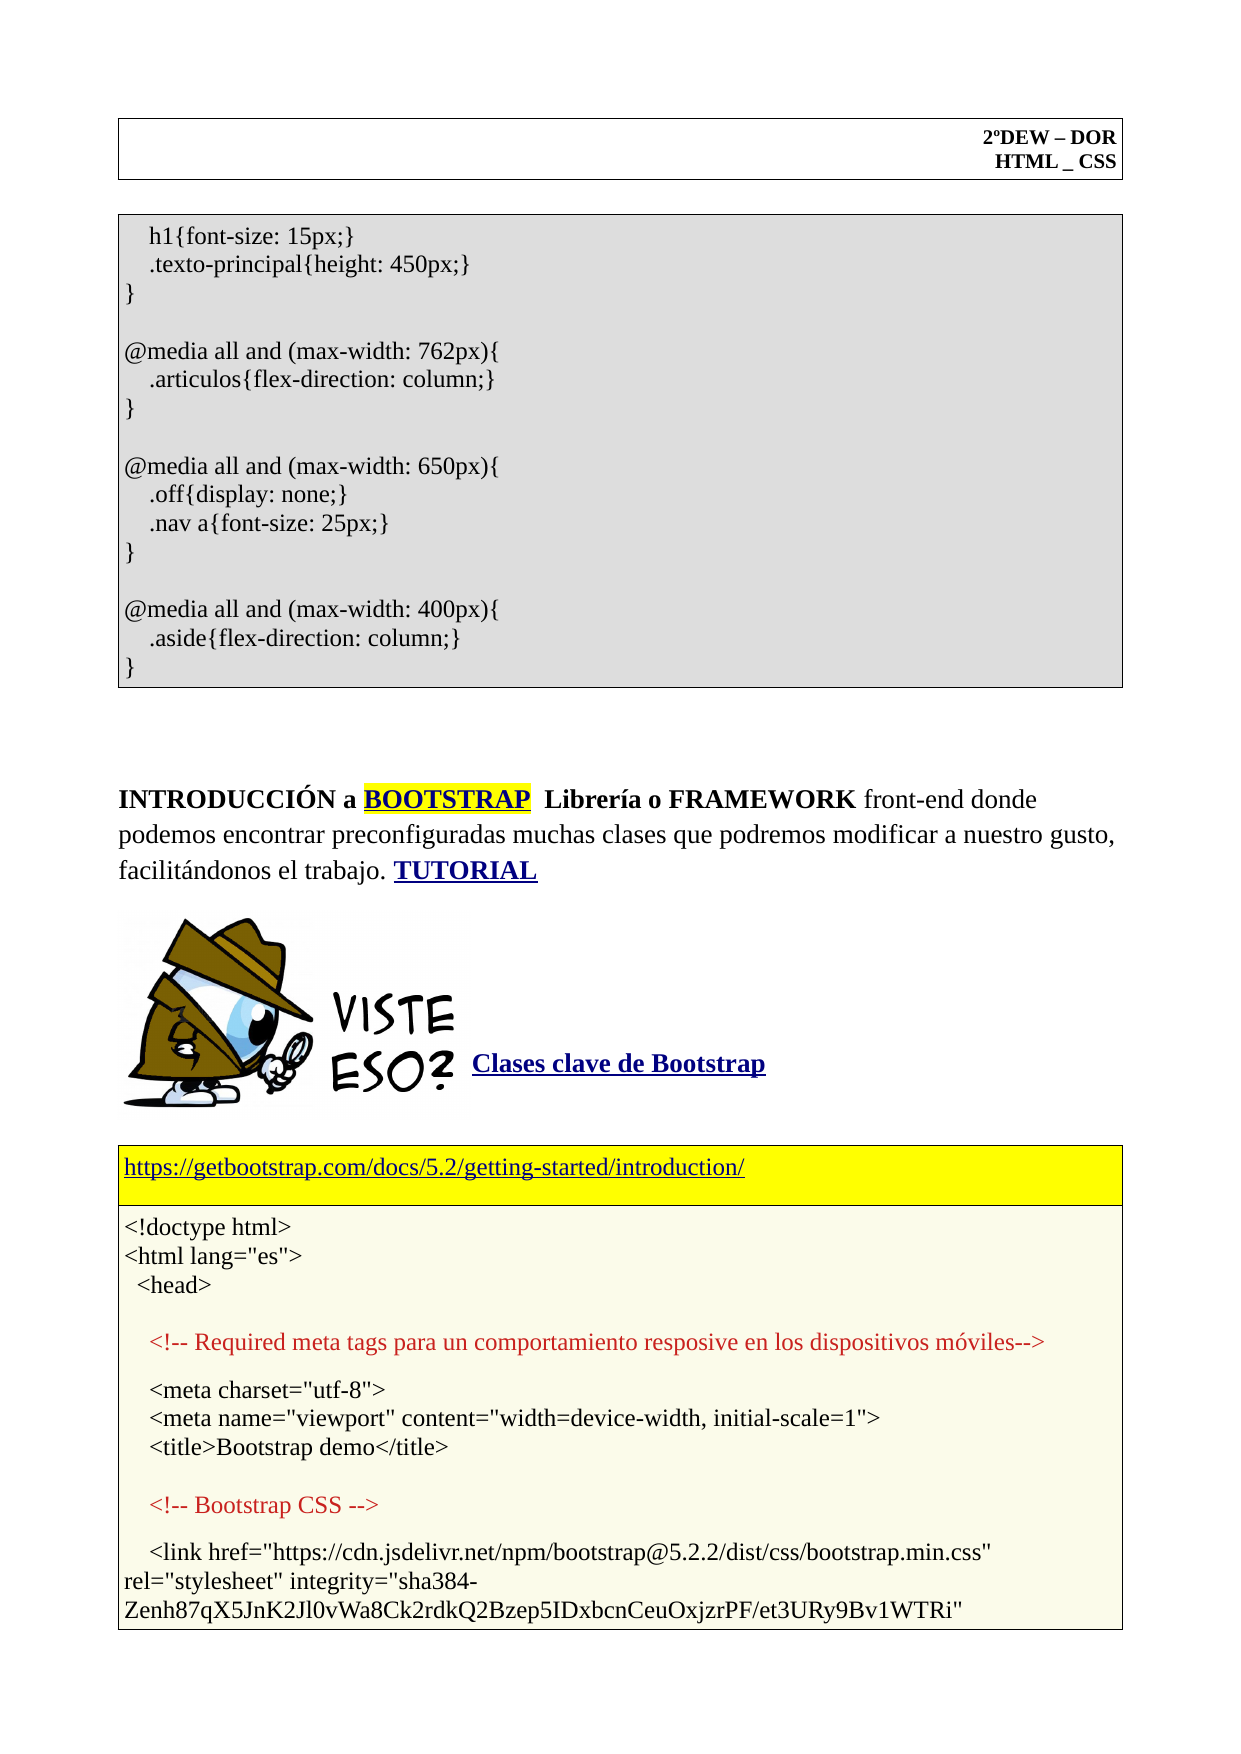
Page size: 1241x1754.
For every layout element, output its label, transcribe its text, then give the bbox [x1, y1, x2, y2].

text Clases clave de Bootstrap [472, 1047, 1122, 1078]
table_cell <!doctype html> <html lang="es"> <head> <!-- Required meta tags para un comportamiento resposive en los dispositivos móviles--> <meta charset="utf-8"> <meta name="viewport" content="width=device-width, initial-scale=1"> <title>Bootstrap demo</title> <!-- Bootstrap CSS --> <link href="https://cdn.jsdelivr.net/npm/bootstrap@5.2.2/dist/css/bootstrap.min.css" rel="stylesheet" integrity="sha384-Zenh87qX5JnK2Jl0vWa8Ck2rdkQ2Bzep5IDxbcnCeuOxjzrPF/et3URy9Bv1WTRi" [119, 1206, 1122, 1629]
picture [116, 910, 472, 1120]
table_header h1{font-size: 15px;} .texto-principal{height: 450px;} } @media all and (max-width: 762px){ .articulos{flex-direction: column;} } @media all and (max-width: 650px){ .off{display: none;} .nav a{font-size: 25px;} } @media all and (max-width: 400px){ .aside{flex-direction: column;} } [119, 215, 1122, 687]
table_header https://getbootstrap.com/docs/5.2/getting-started/introduction/ [119, 1146, 1122, 1205]
text INTRODUCCIÓN a BOOTSTRAP Librería o FRAMEWORK front-end donde podemos encontrar preconfiguradas muchas clases que podremos modificar a nuestro gusto, facilitándonos el trabajo. TUTORIAL [118, 783, 1122, 885]
